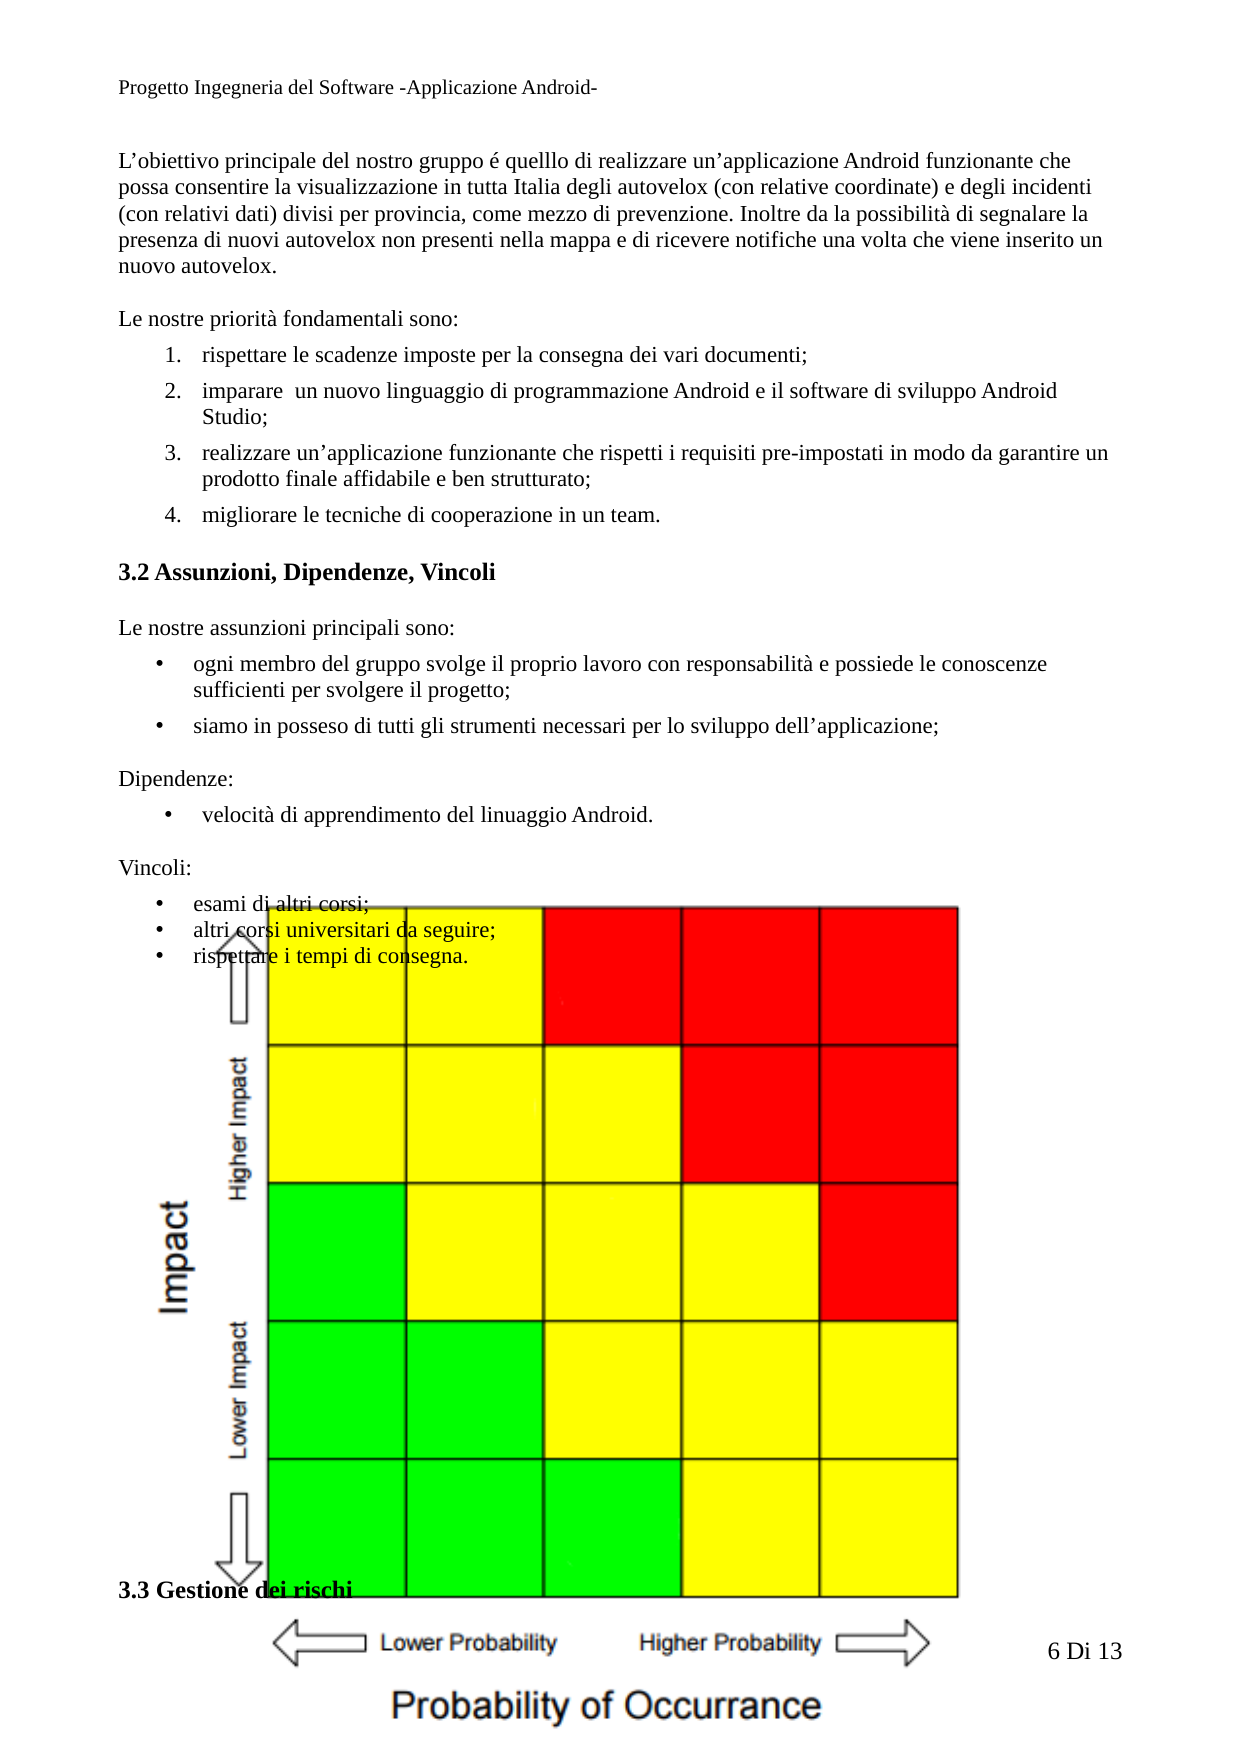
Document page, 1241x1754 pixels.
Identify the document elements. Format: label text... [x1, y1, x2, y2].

list velocità di apprendimento del linuaggio Android. [164, 801, 1122, 827]
subtitle 3.3 Gestione dei rischi [118, 1575, 145, 1603]
list siamo in posseso di tutti gli strumenti necessari per lo sviluppo dell’applicazione; [156, 712, 1122, 739]
text L’obiettivo principale del nostro gruppo é quelllo di realizzare un’applicazione Android funzionante che possa consentire la visualizzazione in tutta Italia degli autovelox (con relative coordinate) e degli incidenti (con relativi dati) divisi per provincia, come mezzo di prevenzione. Inoltre da la possibilità di segnalare la presenza di nuovi autovelox non presenti nella mappa e di ricevere notifiche una volta che viene inserito un nuovo autovelox. [118, 147, 1122, 279]
text Le nostre priorità fondamentali sono: [118, 305, 1122, 331]
text Le nostre assunzioni principali sono: [118, 614, 1122, 640]
list imparare un nuovo linguaggio di programmazione Android e il software di sviluppo Android Studio; [164, 377, 1122, 429]
list altri corsi universitari da seguire; [996, 916, 1122, 942]
list rispettare le scadenze imposte per la consegna dei vari documenti; [164, 341, 1122, 367]
subtitle 3.2 Assunzioni, Dipendenze, Vincoli [118, 557, 1122, 585]
list esami di altri corsi; [996, 889, 1122, 916]
list ogni membro del gruppo svolge il proprio lavoro con responsabilità e possiede le conoscenze sufficienti per svolgere il progetto; [156, 650, 1122, 703]
subtitle 3.3 Gestione dei rischi [996, 1575, 1122, 1603]
list rispettare i tempi di consegna. [996, 942, 1122, 969]
text Dipendenze: [118, 765, 1122, 791]
list realizzare un’applicazione funzionante che rispetti i requisiti pre-impostati in modo da garantire un prodotto finale affidabile e ben strutturato; [164, 439, 1122, 492]
list migliorare le tecniche di cooperazione in un team. [164, 501, 1122, 528]
text Vincoli: [118, 854, 1122, 880]
